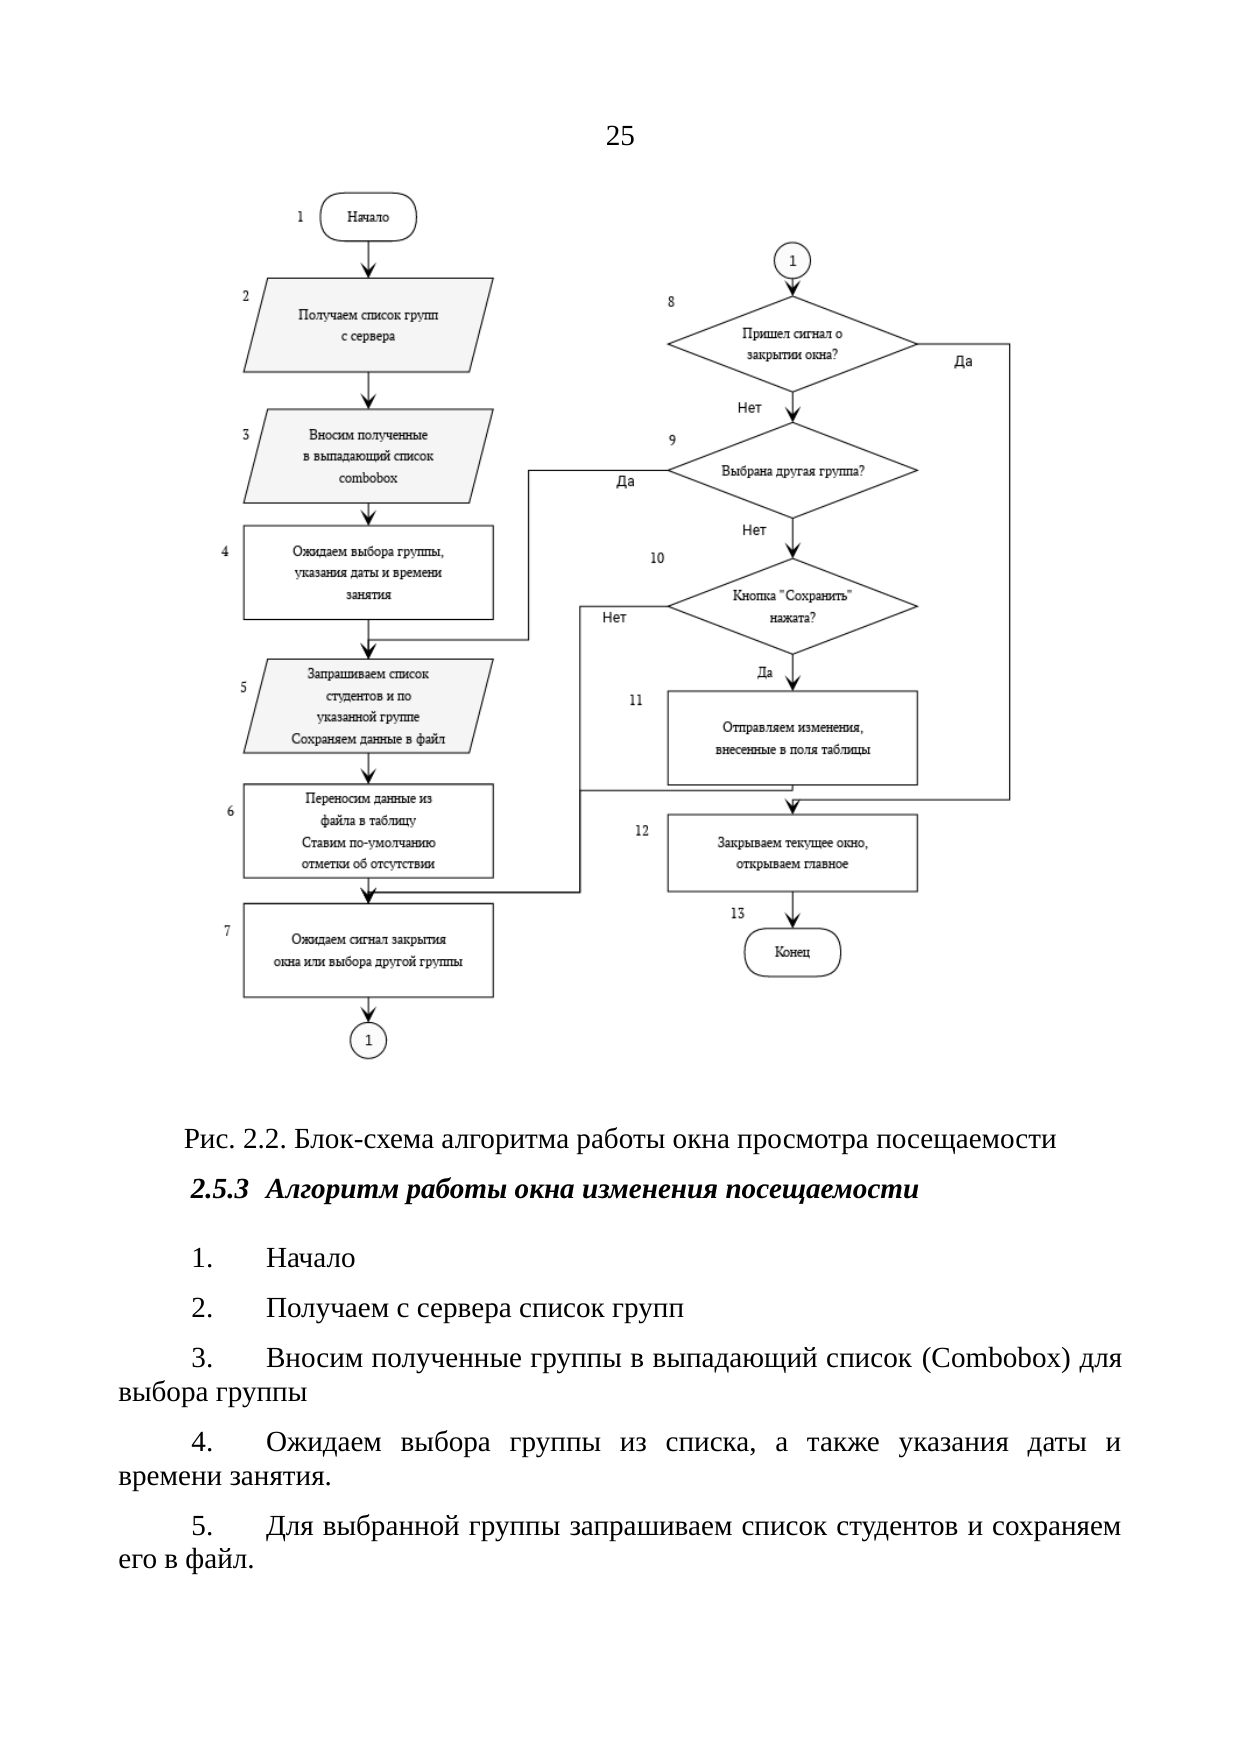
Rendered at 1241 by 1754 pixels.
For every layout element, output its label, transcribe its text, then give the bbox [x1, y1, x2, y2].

list Получаем с сервера список групп [118, 1290, 1122, 1324]
list Вносим полученные группы в выпадающий список (Combobox) для выбора группы [118, 1341, 1122, 1408]
list Для выбранной группы запрашиваем список студентов и сохраняем его в файл. [118, 1508, 1122, 1575]
list Ожидаем выбора группы из списка, а также указания даты и времени занятия. [118, 1424, 1122, 1491]
subtitle Алгоритм работы окна изменения посещаемости [118, 1171, 1122, 1205]
picture [218, 181, 1022, 1071]
text Рис. 2.2. Блок-схема алгоритма работы окна просмотра посещаемости [118, 1121, 1122, 1155]
list Начало [118, 1240, 1122, 1274]
